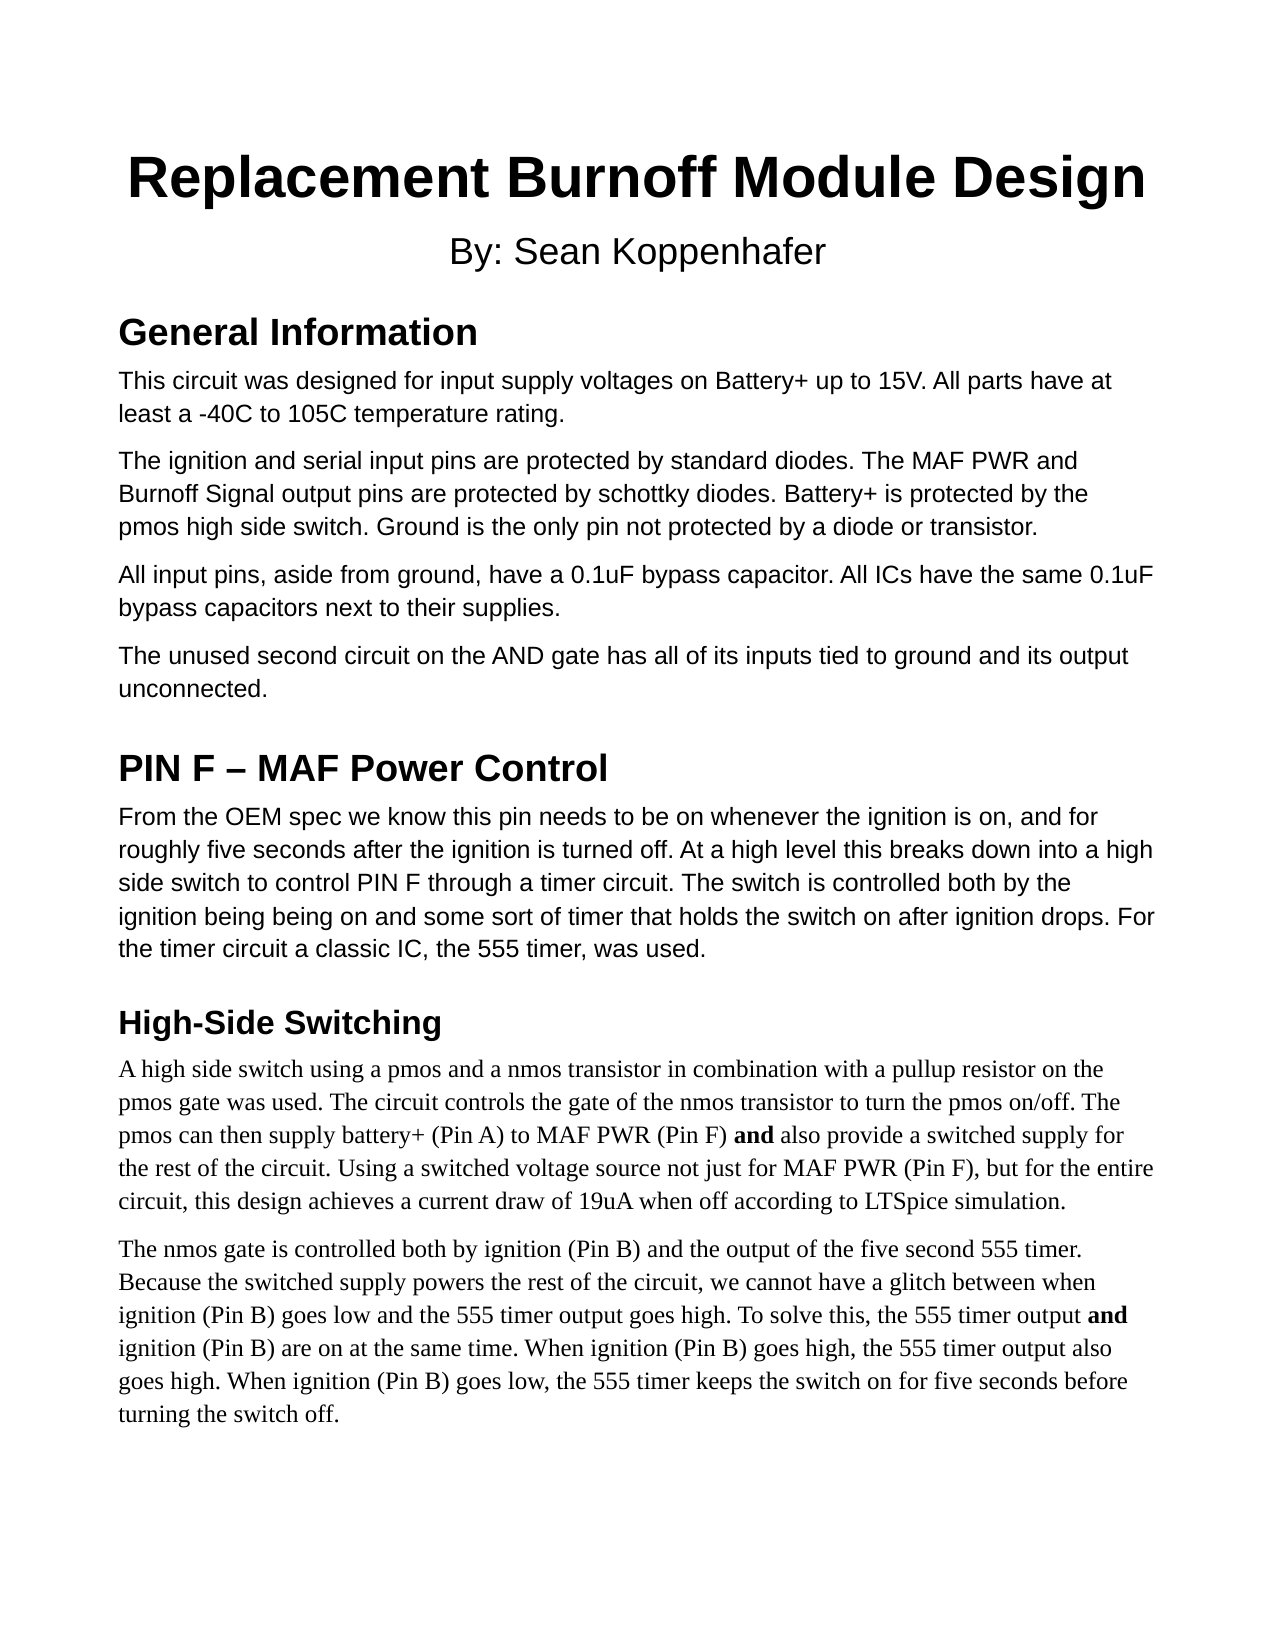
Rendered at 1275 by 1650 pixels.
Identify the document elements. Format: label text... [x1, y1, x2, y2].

text This circuit was designed for input supply voltages on Battery+ up to 15V. All parts have at least a -40C to 105C temperature rating. [118, 366, 1157, 427]
text From the OEM spec we know this pin needs to be on whenever the ignition is on, and for roughly five seconds after the ignition is turned off. At a high level this breaks down into a high side switch to control PIN F through a timer circuit. The switch is controlled both by the ignition being being on and some sort of timer that holds the switch on after ignition drops. For the timer circuit a classic IC, the 555 timer, was used. [118, 802, 1157, 963]
subtitle By: Sean Koppenhafer [118, 229, 1157, 272]
subtitle General Information [118, 309, 1157, 353]
text All input pins, aside from ground, have a 0.1uF bypass capacitor. All ICs have the same 0.1uF bypass capacitors next to their supplies. [118, 560, 1157, 622]
text The nmos gate is controlled both by ignition (Pin B) and the output of the five second 555 timer. Because the switched supply powers the rest of the circuit, we cannot have a glitch between when ignition (Pin B) goes low and the 555 timer output goes high. To solve this, the 555 timer output and ignition (Pin B) are on at the same time. When ignition (Pin B) goes high, the 555 timer output also goes high. When ignition (Pin B) goes low, the 555 timer keeps the switch on for five seconds before turning the switch off. [118, 1234, 1157, 1428]
subtitle High-Side Switching [118, 1003, 1157, 1042]
title Replacement Burnoff Module Design [118, 143, 1157, 210]
text The ignition and serial input pins are protected by standard diodes. The MAF PWR and Burnoff Signal output pins are protected by schottky diodes. Battery+ is protected by the pmos high side switch. Ground is the only pin not protected by a diode or transistor. [118, 446, 1157, 541]
text The unused second circuit on the AND gate has all of its inputs tied to ground and its output unconnected. [118, 641, 1157, 702]
subtitle PIN F – MAF Power Control [118, 746, 1157, 790]
text A high side switch using a pmos and a nmos transistor in combination with a pullup resistor on the pmos gate was used. The circuit controls the gate of the nmos transistor to turn the pmos on/off. The pmos can then supply battery+ (Pin A) to MAF PWR (Pin F) and also provide a switched supply for the rest of the circuit. Using a switched voltage source not just for MAF PWR (Pin F), but for the entire circuit, this design achieves a current draw of 19uA when off according to LTSpice simulation. [118, 1054, 1157, 1215]
